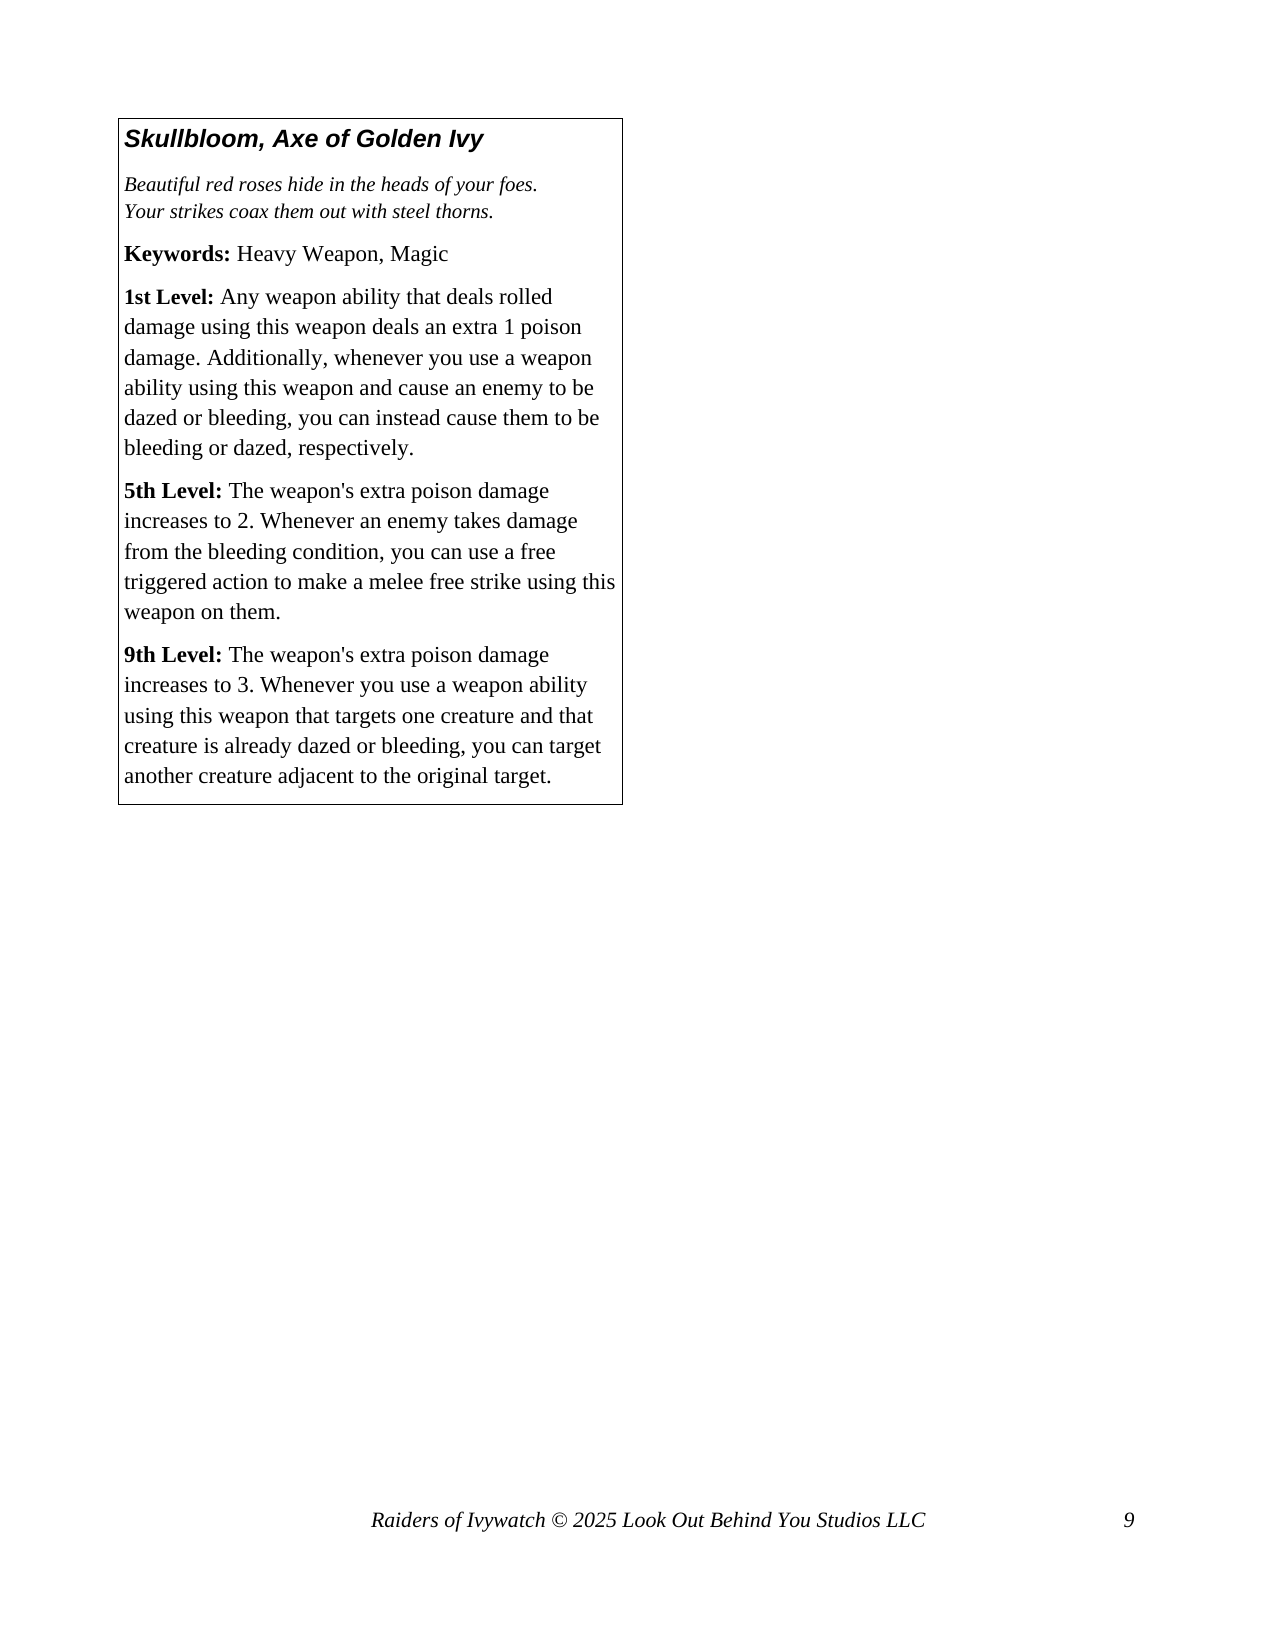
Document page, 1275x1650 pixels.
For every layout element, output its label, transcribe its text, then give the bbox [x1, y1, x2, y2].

table_header Skullbloom, Axe of Golden Ivy Beautiful red roses hide in the heads of your foes. Your strikes coax them out with steel thorns. Keywords: Heavy Weapon, Magic 1st Level: Any weapon ability that deals rolled damage using this weapon deals an extra 1 poison damage. Additionally, whenever you use a weapon ability using this weapon and cause an enemy to be dazed or bleeding, you can instead cause them to be bleeding or dazed, respectively. 5th Level: The weapon's extra poison damage increases to 2. Whenever an enemy takes damage from the bleeding condition, you can use a free triggered action to make a melee free strike using this weapon on them. 9th Level: The weapon's extra poison damage increases to 3. Whenever you use a weapon ability using this weapon that targets one creature and that creature is already dazed or bleeding, you can target another creature adjacent to the original target. [119, 119, 622, 804]
